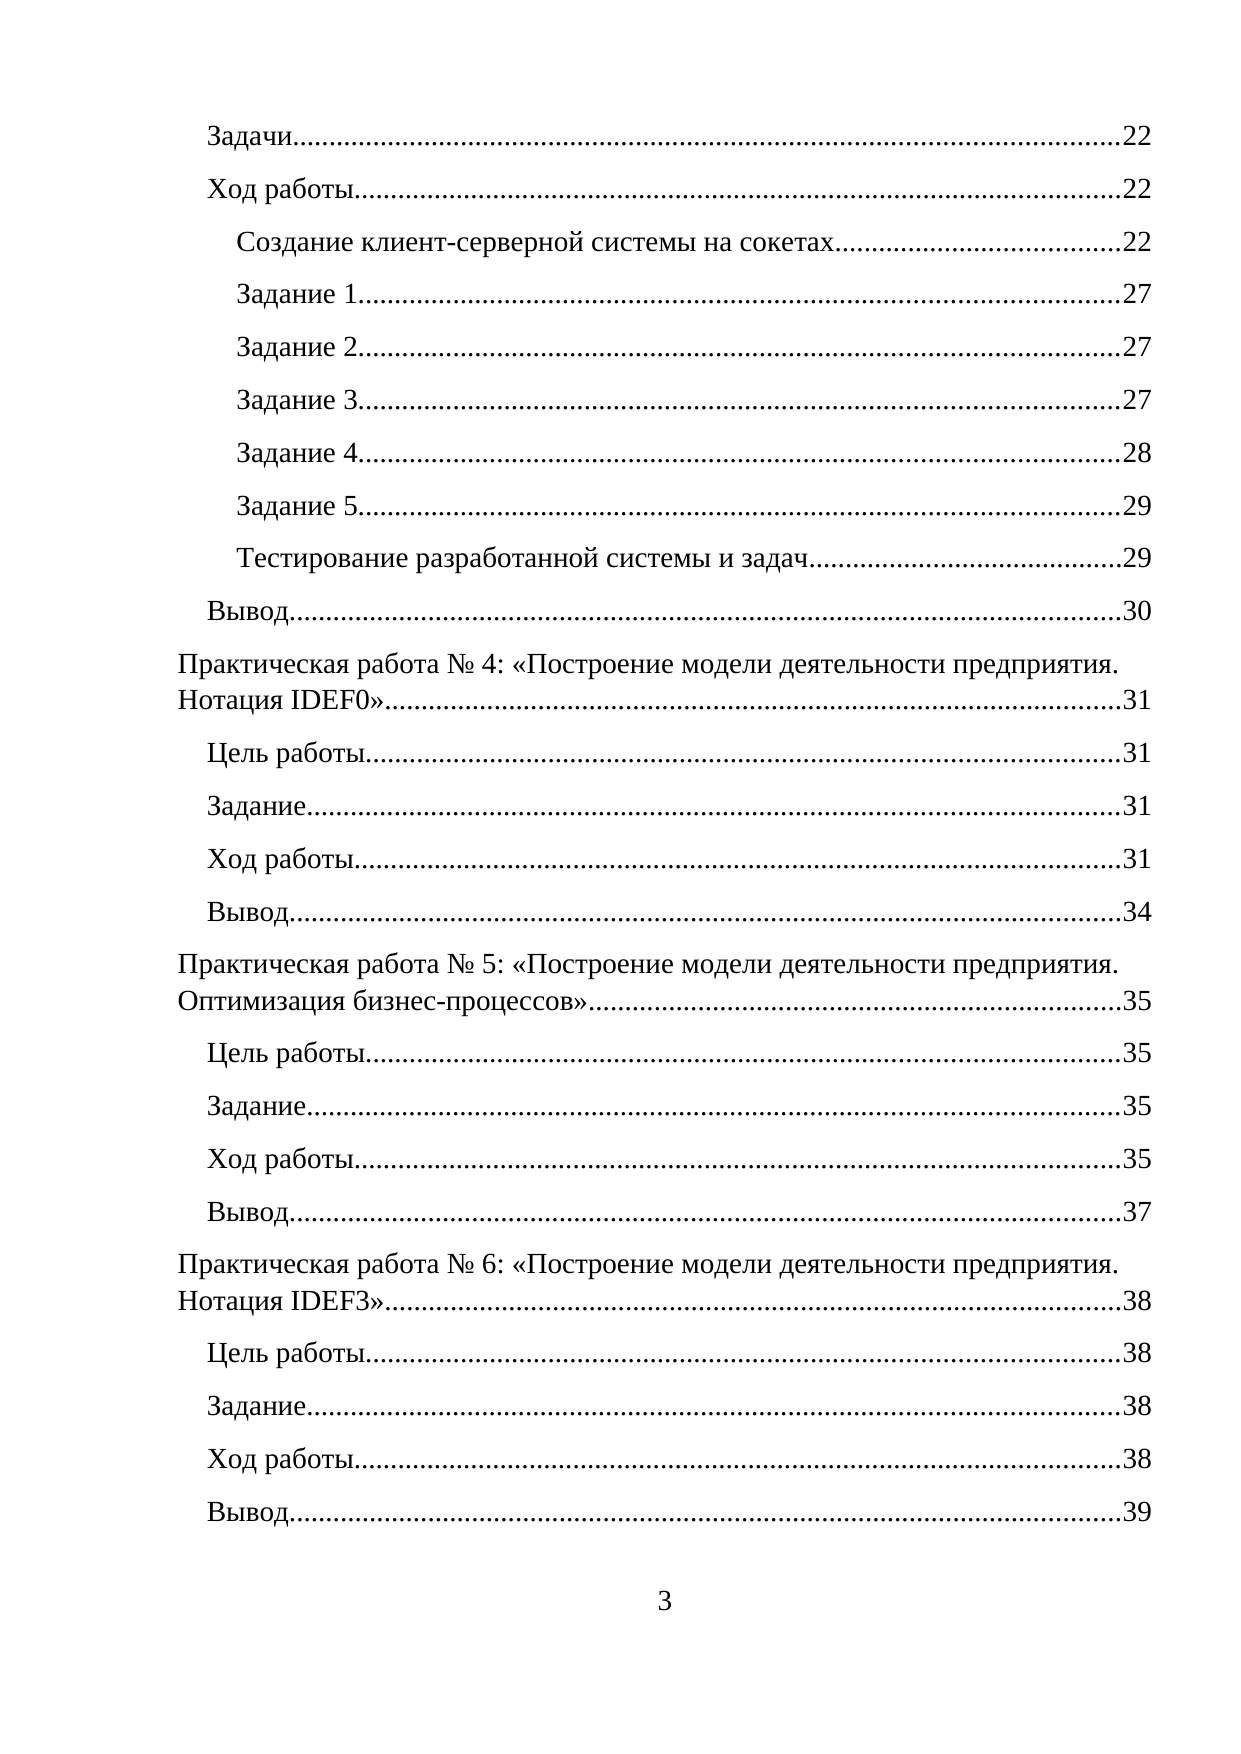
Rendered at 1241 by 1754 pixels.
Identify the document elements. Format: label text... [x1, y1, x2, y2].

text Задание 31 [207, 788, 1152, 822]
text Практическая работа № 4: «Построение модели деятельности предприятия. Нотация IDEF0» 31 [177, 646, 1152, 716]
text Цель работы 35 [207, 1035, 1152, 1069]
text Ход работы 38 [207, 1441, 1152, 1475]
text Ход работы 31 [207, 841, 1152, 874]
text Задание 38 [207, 1388, 1152, 1422]
text Цель работы 38 [207, 1336, 1152, 1369]
text Создание клиент-серверной системы на сокетах 22 [236, 224, 1152, 257]
text Вывод 39 [207, 1494, 1152, 1528]
text Задание 5 29 [236, 488, 1152, 521]
text Ход работы 22 [207, 171, 1152, 204]
text Практическая работа № 5: «Построение модели деятельности предприятия. Оптимизация бизнес-процессов» 35 [177, 946, 1152, 1016]
text Задание 1 27 [236, 277, 1152, 310]
text Задачи 22 [207, 118, 1152, 152]
text Тестирование разработанной системы и задач 29 [236, 541, 1152, 574]
text Задание 2 27 [236, 329, 1152, 363]
text Ход работы 35 [207, 1141, 1152, 1174]
text Задание 3 27 [236, 382, 1152, 416]
text Вывод 37 [207, 1194, 1152, 1227]
text Задание 4 28 [236, 435, 1152, 468]
text Вывод 30 [207, 593, 1152, 627]
text Вывод 34 [207, 894, 1152, 927]
text Цель работы 31 [207, 735, 1152, 769]
text Практическая работа № 6: «Построение модели деятельности предприятия. Нотация IDEF3» 38 [177, 1247, 1152, 1316]
text Задание 35 [207, 1088, 1152, 1122]
